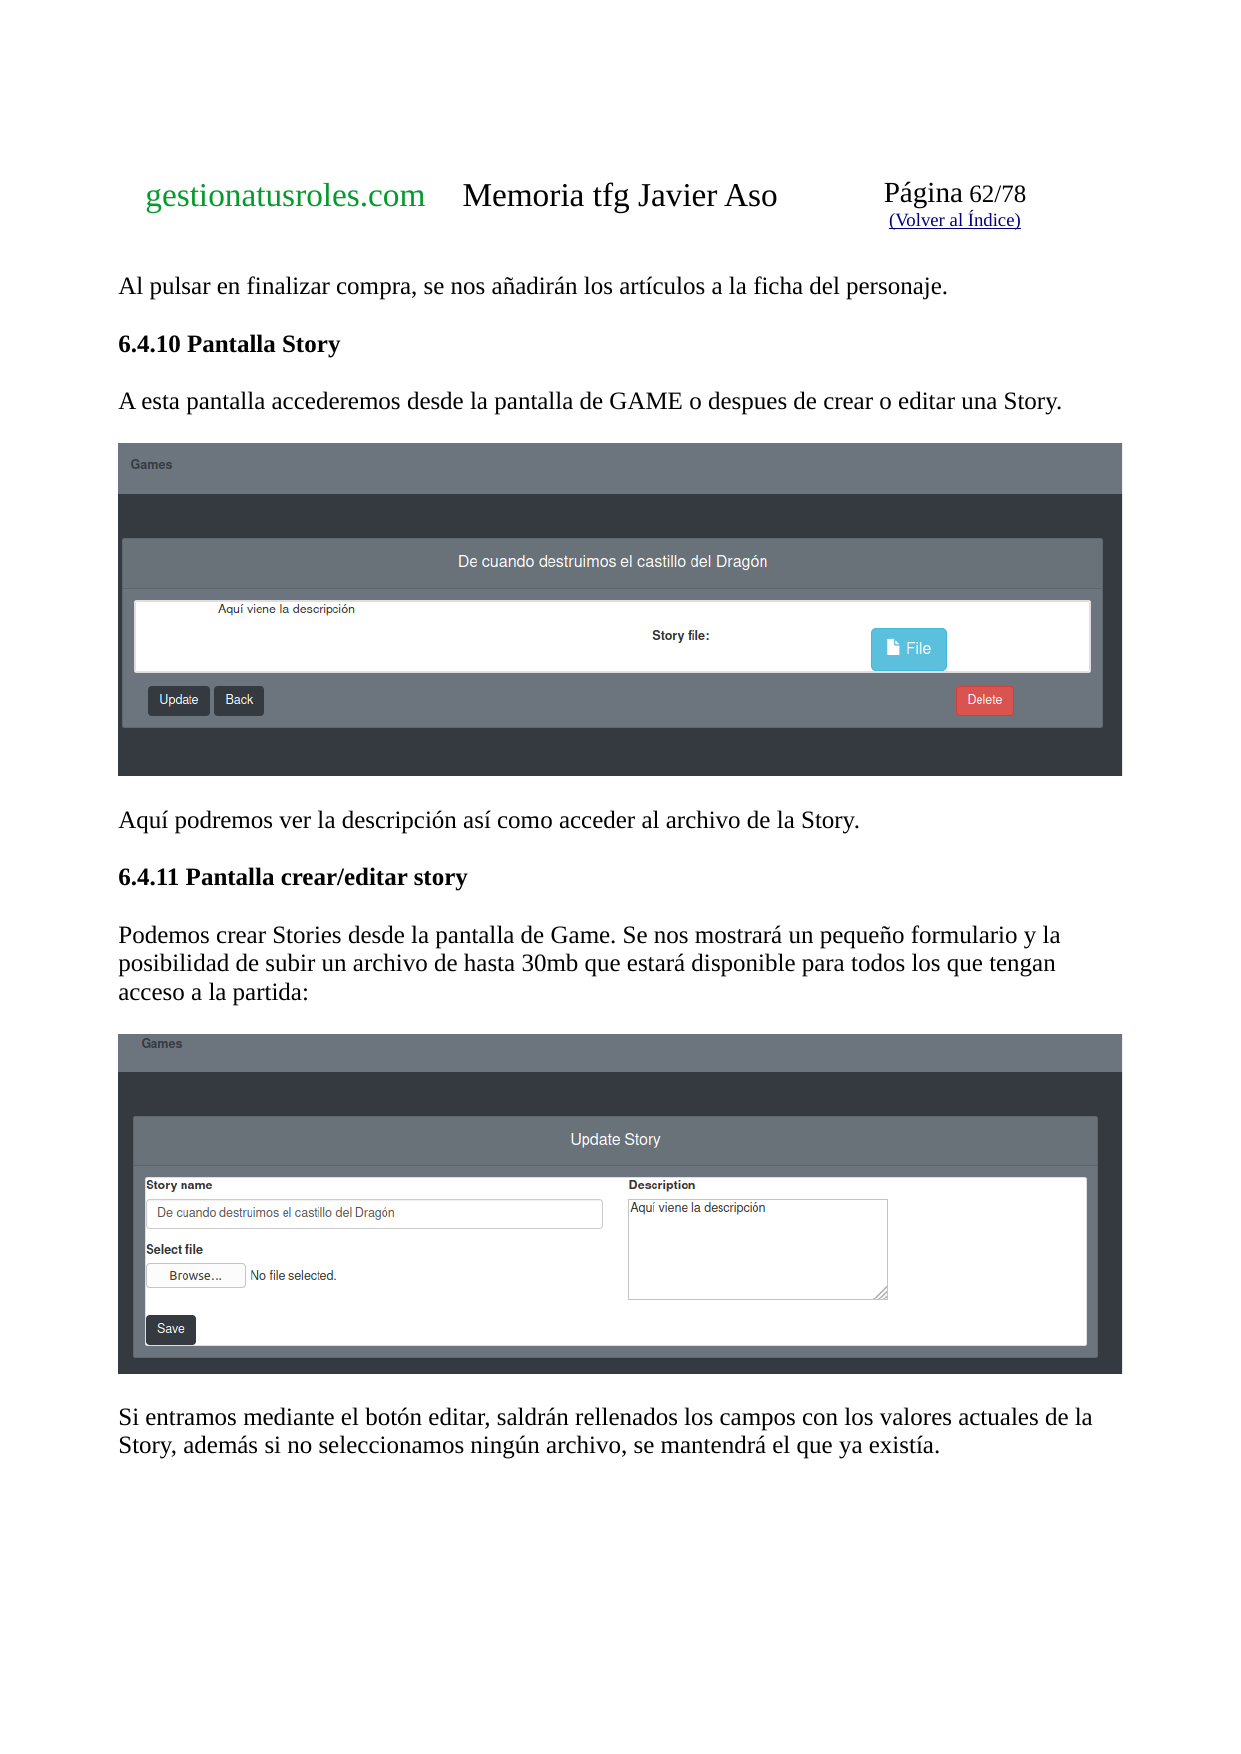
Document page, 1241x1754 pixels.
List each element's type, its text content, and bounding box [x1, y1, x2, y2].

table_header Memoria tfg Javier Aso [453, 147, 787, 243]
text 6.4.10 Pantalla Story [118, 329, 1122, 358]
text Al pulsar en finalizar compra, se nos añadirán los artículos a la ficha del personaje. [118, 271, 1122, 300]
picture [118, 1034, 1123, 1374]
table_header Página 62/78 (Volver al Índice) [788, 147, 1122, 243]
text A esta pantalla accederemos desde la pantalla de GAME o despues de crear o editar una Story. [118, 386, 1122, 415]
text Aquí podremos ver la descripción así como acceder al archivo de la Story. [118, 805, 1122, 833]
text Si entramos mediante el botón editar, saldrán rellenados los campos con los valores actuales de la Story, además si no seleccionamos ningún archivo, se mantendrá el que ya existía. [118, 1402, 1122, 1459]
text 6.4.11 Pantalla crear/editar story [118, 862, 1122, 891]
table_header gestionatusroles.com [118, 147, 453, 243]
text Podemos crear Stories desde la pantalla de Game. Se nos mostrará un pequeño formulario y la posibilidad de subir un archivo de hasta 30mb que estará disponible para todos los que tengan acceso a la partida: [118, 920, 1122, 1006]
picture [118, 443, 1123, 776]
